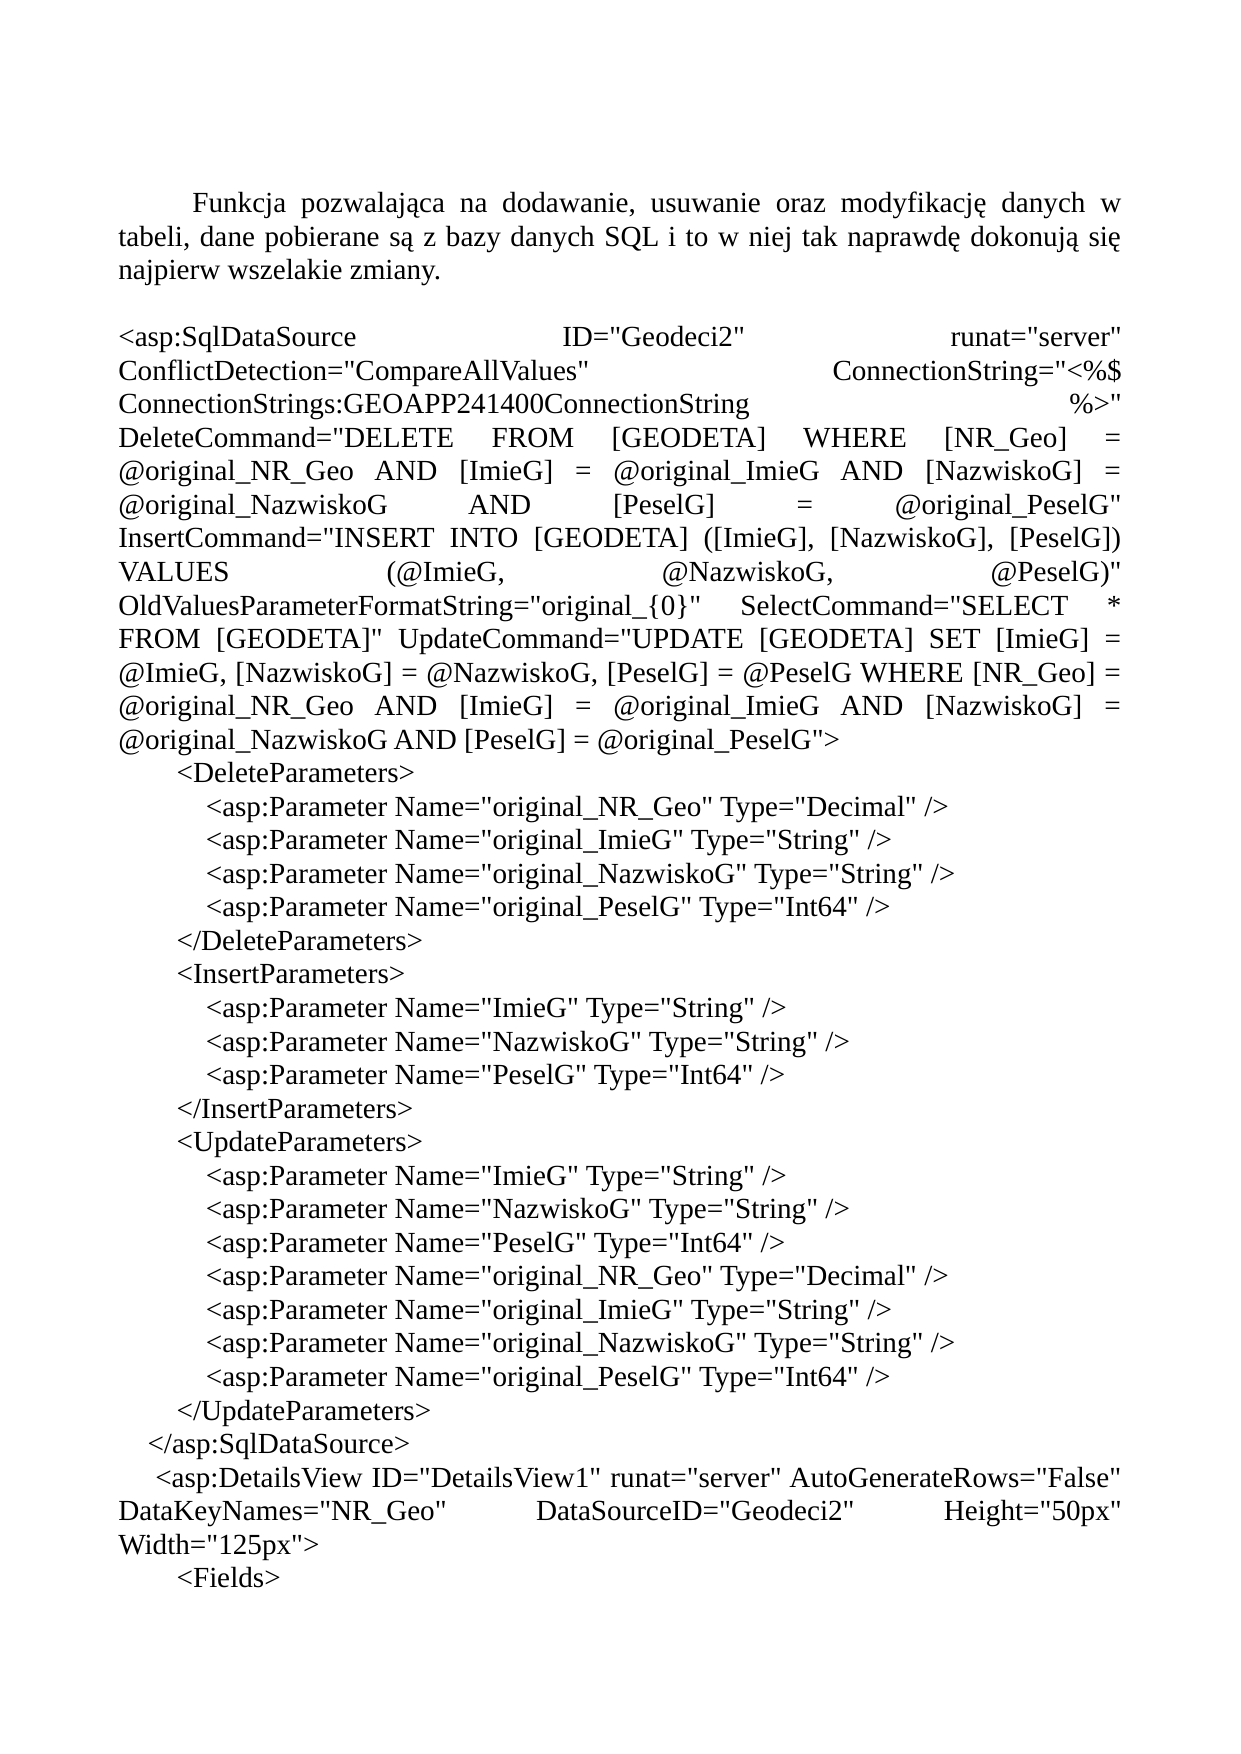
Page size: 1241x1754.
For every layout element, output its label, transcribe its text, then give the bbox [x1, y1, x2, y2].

text <asp:Parameter Name="PeselG" Type="Int64" /> [118, 1057, 1122, 1091]
text <asp:DetailsView ID="DetailsView1" runat="server" AutoGenerateRows="False" DataKeyNames="NR_Geo" DataSourceID="Geodeci2" Height="50px" Width="125px"> [118, 1460, 1122, 1560]
text <asp:Parameter Name="original_NazwiskoG" Type="String" /> [118, 1326, 1122, 1359]
text </asp:SqlDataSource> [118, 1426, 1122, 1460]
text Funkcja pozwalająca na dodawanie, usuwanie oraz modyfikację danych w tabeli, dane pobierane są z bazy danych SQL i to w niej tak naprawdę dokonują się najpierw wszelakie zmiany. [118, 185, 1122, 286]
text <asp:Parameter Name="original_NazwiskoG" Type="String" /> [118, 856, 1122, 889]
text <asp:Parameter Name="original_ImieG" Type="String" /> [118, 822, 1122, 856]
text </InsertParameters> [118, 1091, 1122, 1124]
text <asp:Parameter Name="ImieG" Type="String" /> [118, 990, 1122, 1024]
text <asp:Parameter Name="original_PeselG" Type="Int64" /> [118, 1359, 1122, 1393]
text <asp:Parameter Name="PeselG" Type="Int64" /> [118, 1225, 1122, 1258]
text <asp:Parameter Name="NazwiskoG" Type="String" /> [118, 1191, 1122, 1225]
text <asp:Parameter Name="NazwiskoG" Type="String" /> [118, 1024, 1122, 1057]
text <asp:Parameter Name="original_ImieG" Type="String" /> [118, 1292, 1122, 1326]
text </UpdateParameters> [118, 1393, 1122, 1426]
text <InsertParameters> [118, 957, 1122, 990]
text <asp:Parameter Name="original_NR_Geo" Type="Decimal" /> [118, 789, 1122, 822]
text <asp:SqlDataSource ID="Geodeci2" runat="server" ConflictDetection="CompareAllValues" ConnectionString="<%$ ConnectionStrings:GEOAPP241400ConnectionString %>" DeleteCommand="DELETE FROM [GEODETA] WHERE [NR_Geo] = @original_NR_Geo AND [ImieG] = @original_ImieG AND [NazwiskoG] = @original_NazwiskoG AND [PeselG] = @original_PeselG" InsertCommand="INSERT INTO [GEODETA] ([ImieG], [NazwiskoG], [PeselG]) VALUES (@ImieG, @NazwiskoG, @PeselG)" OldValuesParameterFormatString="original_{0}" SelectCommand="SELECT * FROM [GEODETA]" UpdateCommand="UPDATE [GEODETA] SET [ImieG] = @ImieG, [NazwiskoG] = @NazwiskoG, [PeselG] = @PeselG WHERE [NR_Geo] = @original_NR_Geo AND [ImieG] = @original_ImieG AND [NazwiskoG] = @original_NazwiskoG AND [PeselG] = @original_PeselG"> [118, 319, 1122, 755]
text <asp:Parameter Name="ImieG" Type="String" /> [118, 1158, 1122, 1191]
text <asp:Parameter Name="original_PeselG" Type="Int64" /> [118, 889, 1122, 923]
text <DeleteParameters> [118, 755, 1122, 789]
text <asp:Parameter Name="original_NR_Geo" Type="Decimal" /> [118, 1258, 1122, 1292]
text <Fields> [118, 1560, 1122, 1594]
text </DeleteParameters> [118, 923, 1122, 957]
text <UpdateParameters> [118, 1124, 1122, 1158]
